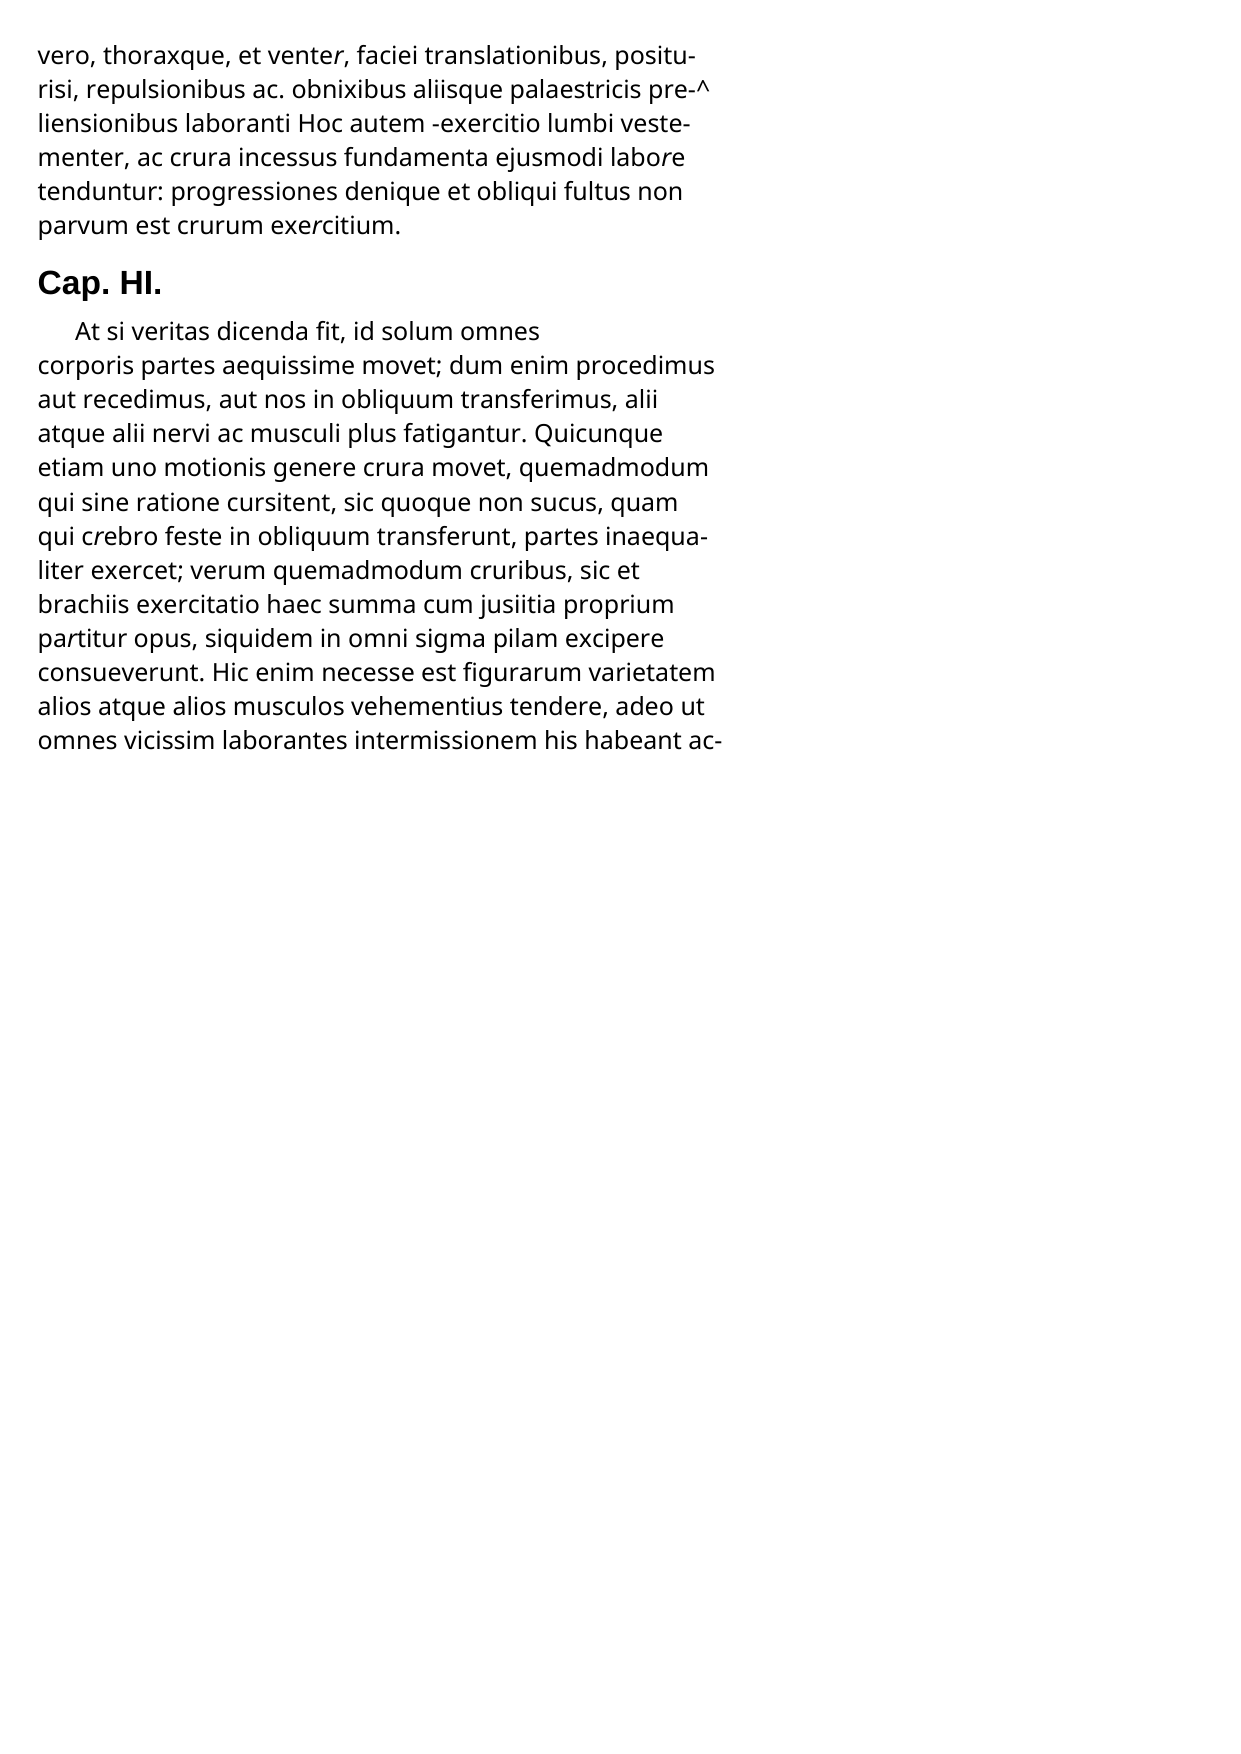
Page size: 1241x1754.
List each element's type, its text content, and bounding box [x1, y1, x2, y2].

text At si veritas dicenda fit, id solum omnes corporis partes aequissime movet; dum enim procedimus aut recedimus, aut nos in obliquum transferimus, alii atque alii nervi ac musculi plus fatigantur. Quicunque etiam uno motionis genere crura movet, quemadmodum qui sine ratione cursitent, sic quoque non sucus, quam qui crebro feste in obliquum transferunt, partes inaequa- liter exercet; verum quemadmodum cruribus, sic et brachiis exercitatio haec summa cum jusiitia proprium partitur opus, siquidem in omni sigma pilam excipere consueverunt. Hic enim necesse est figurarum varietatem alios atque alios musculos vehementius tendere, adeo ut omnes vicissim laborantes intermissionem his habeant ac- [37, 314, 1203, 757]
subtitle Cap. HI. [37, 263, 1203, 301]
text vero, thoraxque, et venter, faciei translationibus, positu- risi, repulsionibus ac. obnixibus aliisque palaestricis pre-^ liensionibus laboranti Hoc autem -exercitio lumbi veste- menter, ac crura incessus fundamenta ejusmodi labore tenduntur: progressiones denique et obliqui fultus non parvum est crurum exercitium. [37, 37, 1203, 242]
